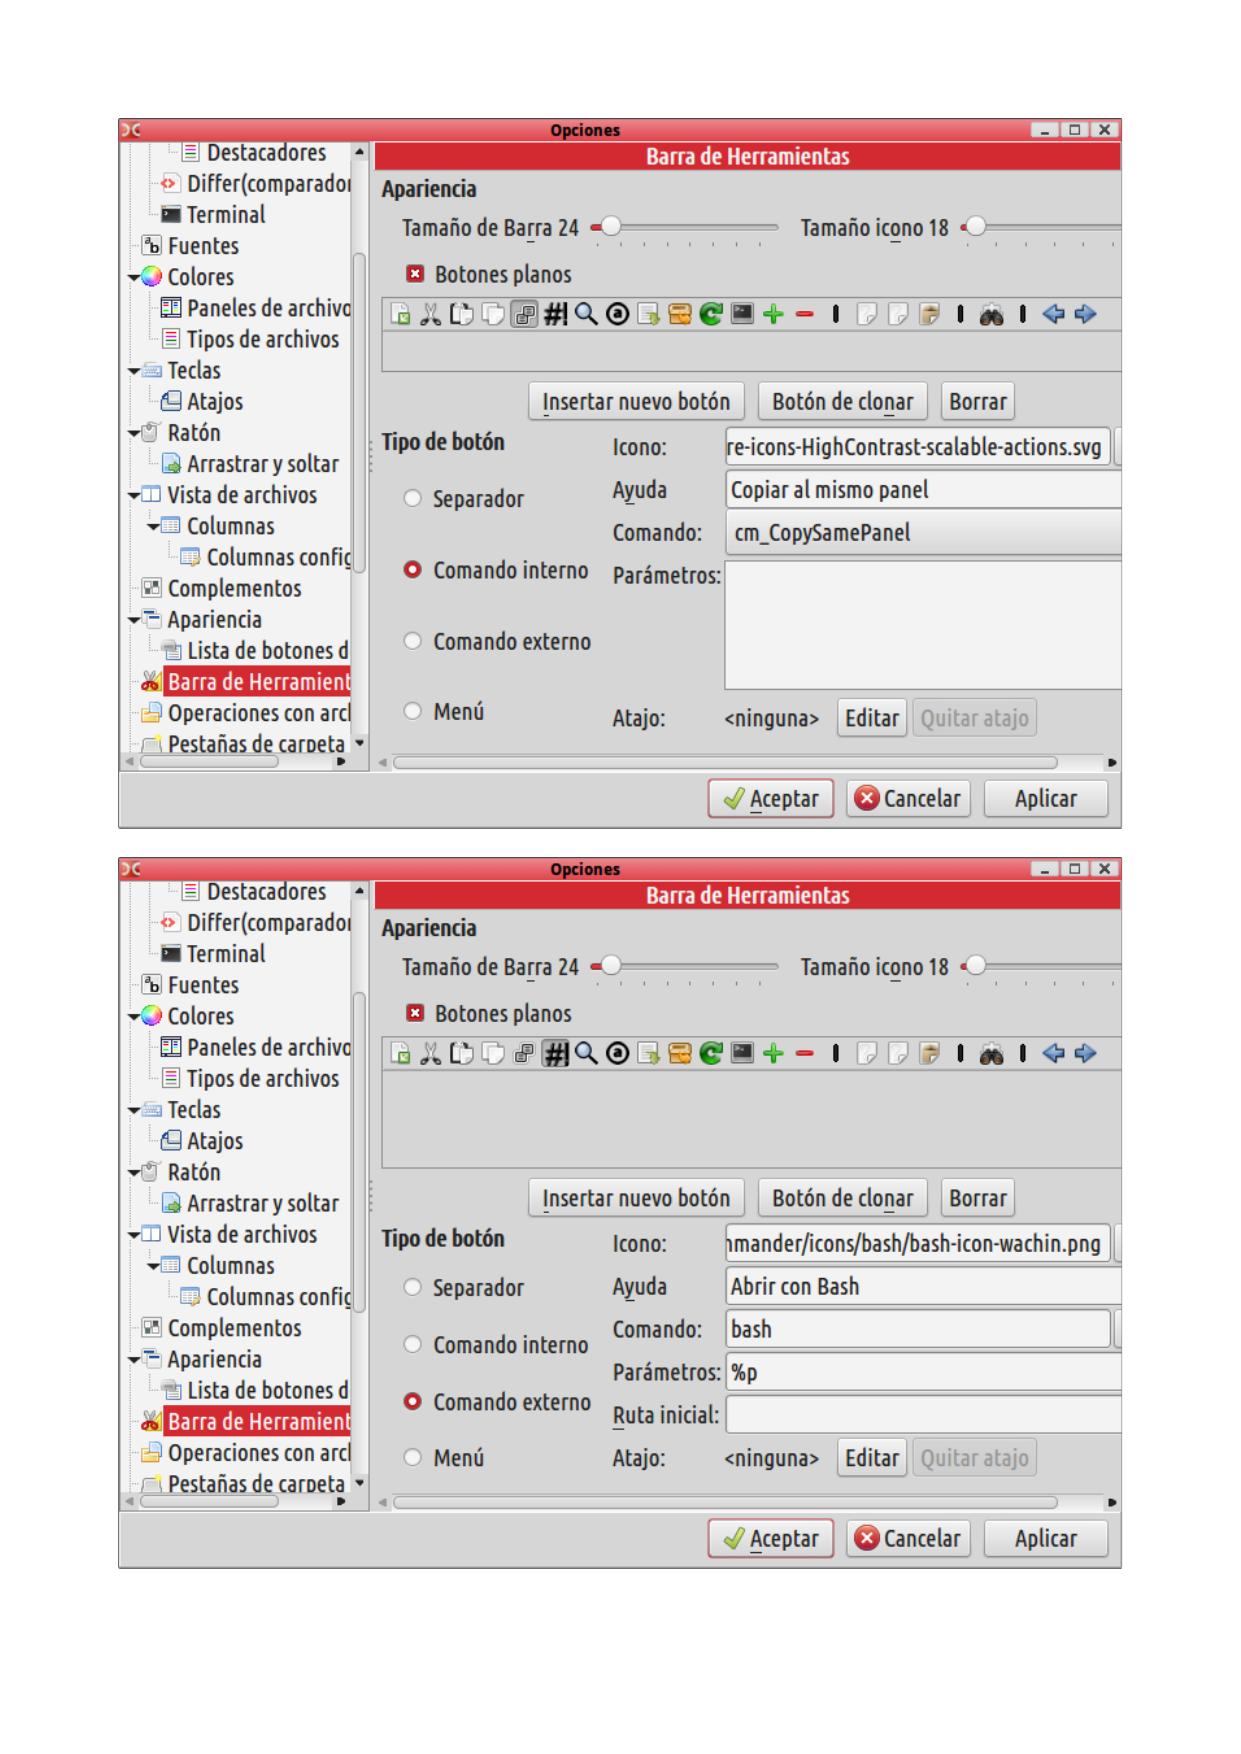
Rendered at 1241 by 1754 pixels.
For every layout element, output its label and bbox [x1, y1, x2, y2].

picture [118, 857, 1123, 1569]
picture [118, 118, 1123, 829]
